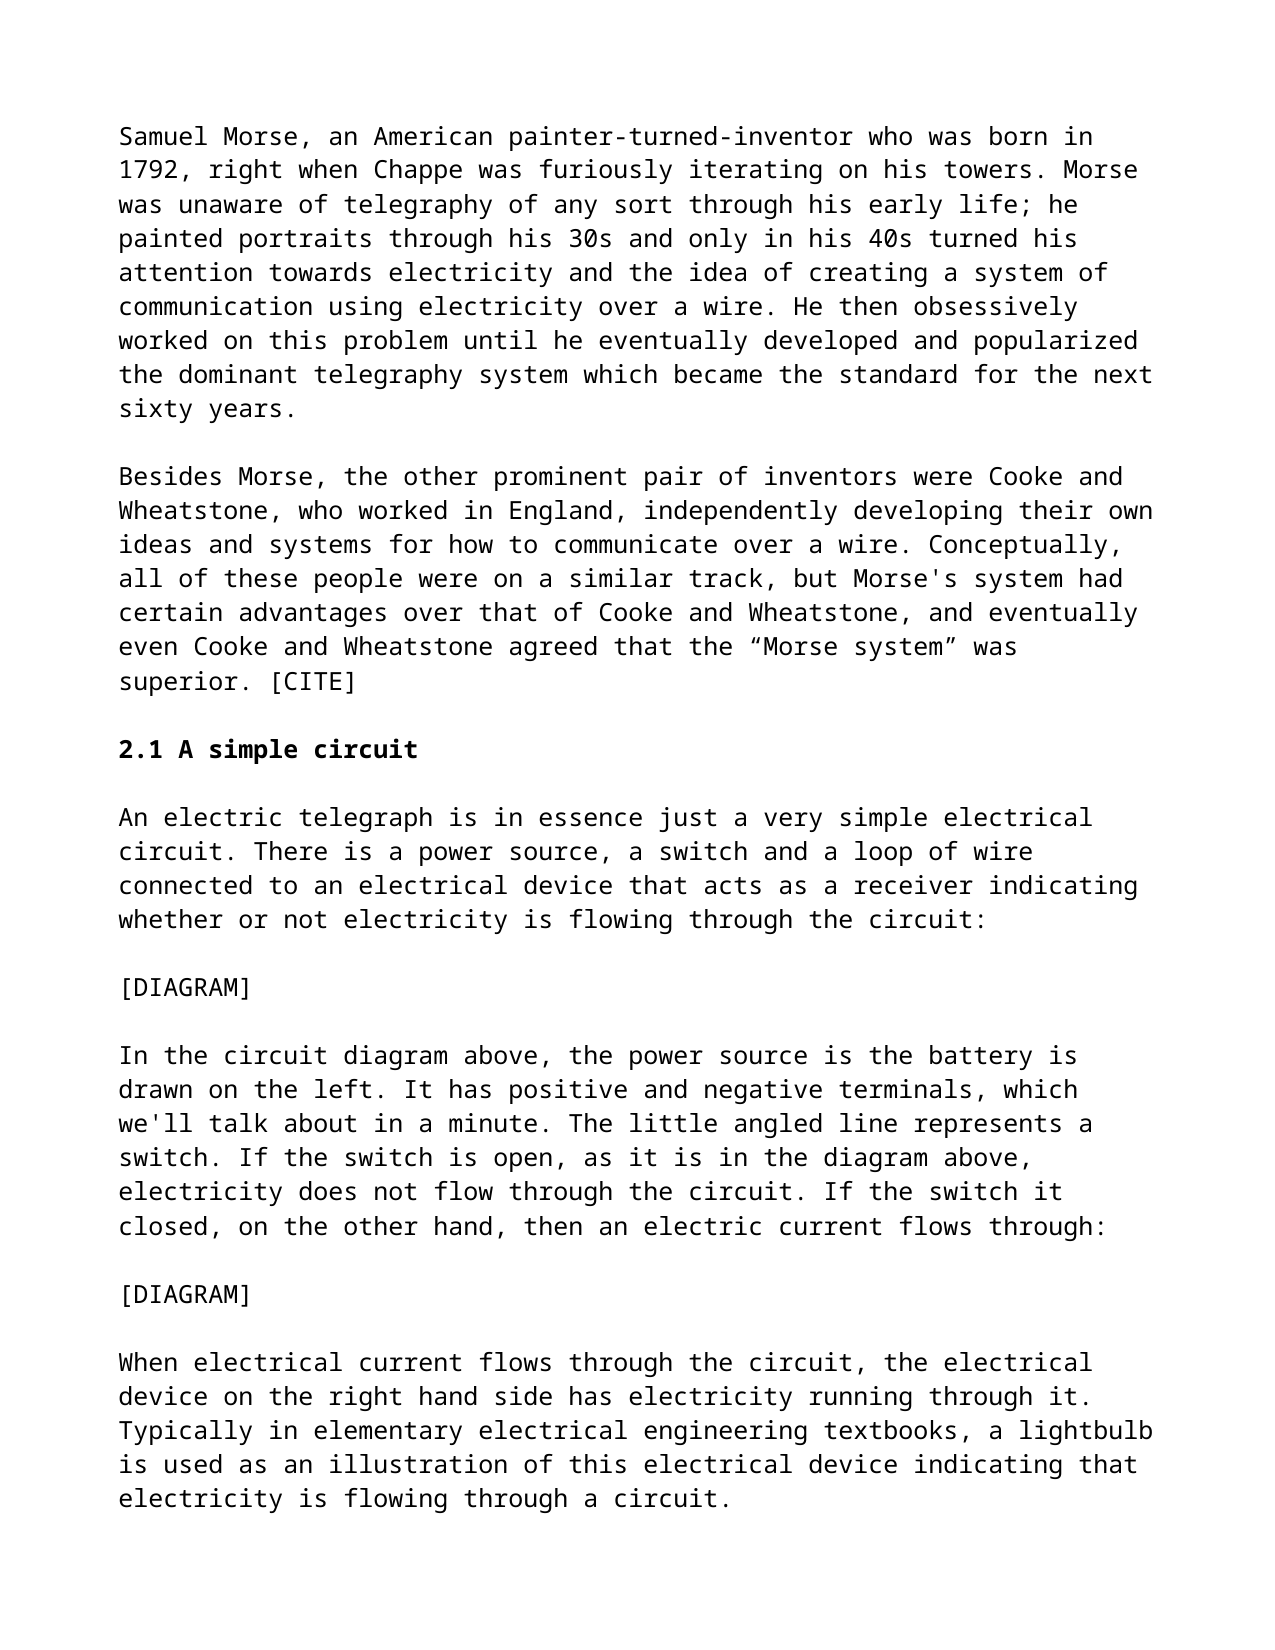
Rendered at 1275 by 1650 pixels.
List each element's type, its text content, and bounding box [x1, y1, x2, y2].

text 2.1 A simple circuit [118, 731, 1157, 765]
text [DIAGRAM] [118, 1276, 1157, 1310]
text When electrical current flows through the circuit, the electrical device on the right hand side has electricity running through it. Typically in elementary electrical engineering textbooks, a lightbulb is used as an illustration of this electrical device indicating that electricity is flowing through a circuit. [118, 1344, 1157, 1515]
text In the circuit diagram above, the power source is the battery is drawn on the left. It has positive and negative terminals, which we'll talk about in a minute. The little angled line represents a switch. If the switch is open, as it is in the diagram above, electricity does not flow through the circuit. If the switch it closed, on the other hand, then an electric current flows through: [118, 1038, 1157, 1242]
text [DIAGRAM] [118, 970, 1157, 1004]
text An electric telegraph is in essence just a very simple electrical circuit. There is a power source, a switch and a loop of wire connected to an electrical device that acts as a receiver indicating whether or not electricity is flowing through the circuit: [118, 799, 1157, 936]
text Besides Morse, the other prominent pair of inventors were Cooke and Wheatstone, who worked in England, independently developing their own ideas and systems for how to communicate over a wire. Conceptually, all of these people were on a similar track, but Morse's system had certain advantages over that of Cooke and Wheatstone, and eventually even Cooke and Wheatstone agreed that the “Morse system” was superior. [CITE] [118, 459, 1157, 697]
text Samuel Morse, an American painter-turned-inventor who was born in 1792, right when Chappe was furiously iterating on his towers. Morse was unaware of telegraphy of any sort through his early life; he painted portraits through his 30s and only in his 40s turned his attention towards electricity and the idea of creating a system of communication using electricity over a wire. He then obsessively worked on this problem until he eventually developed and popularized the dominant telegraphy system which became the standard for the next sixty years. [118, 118, 1157, 425]
